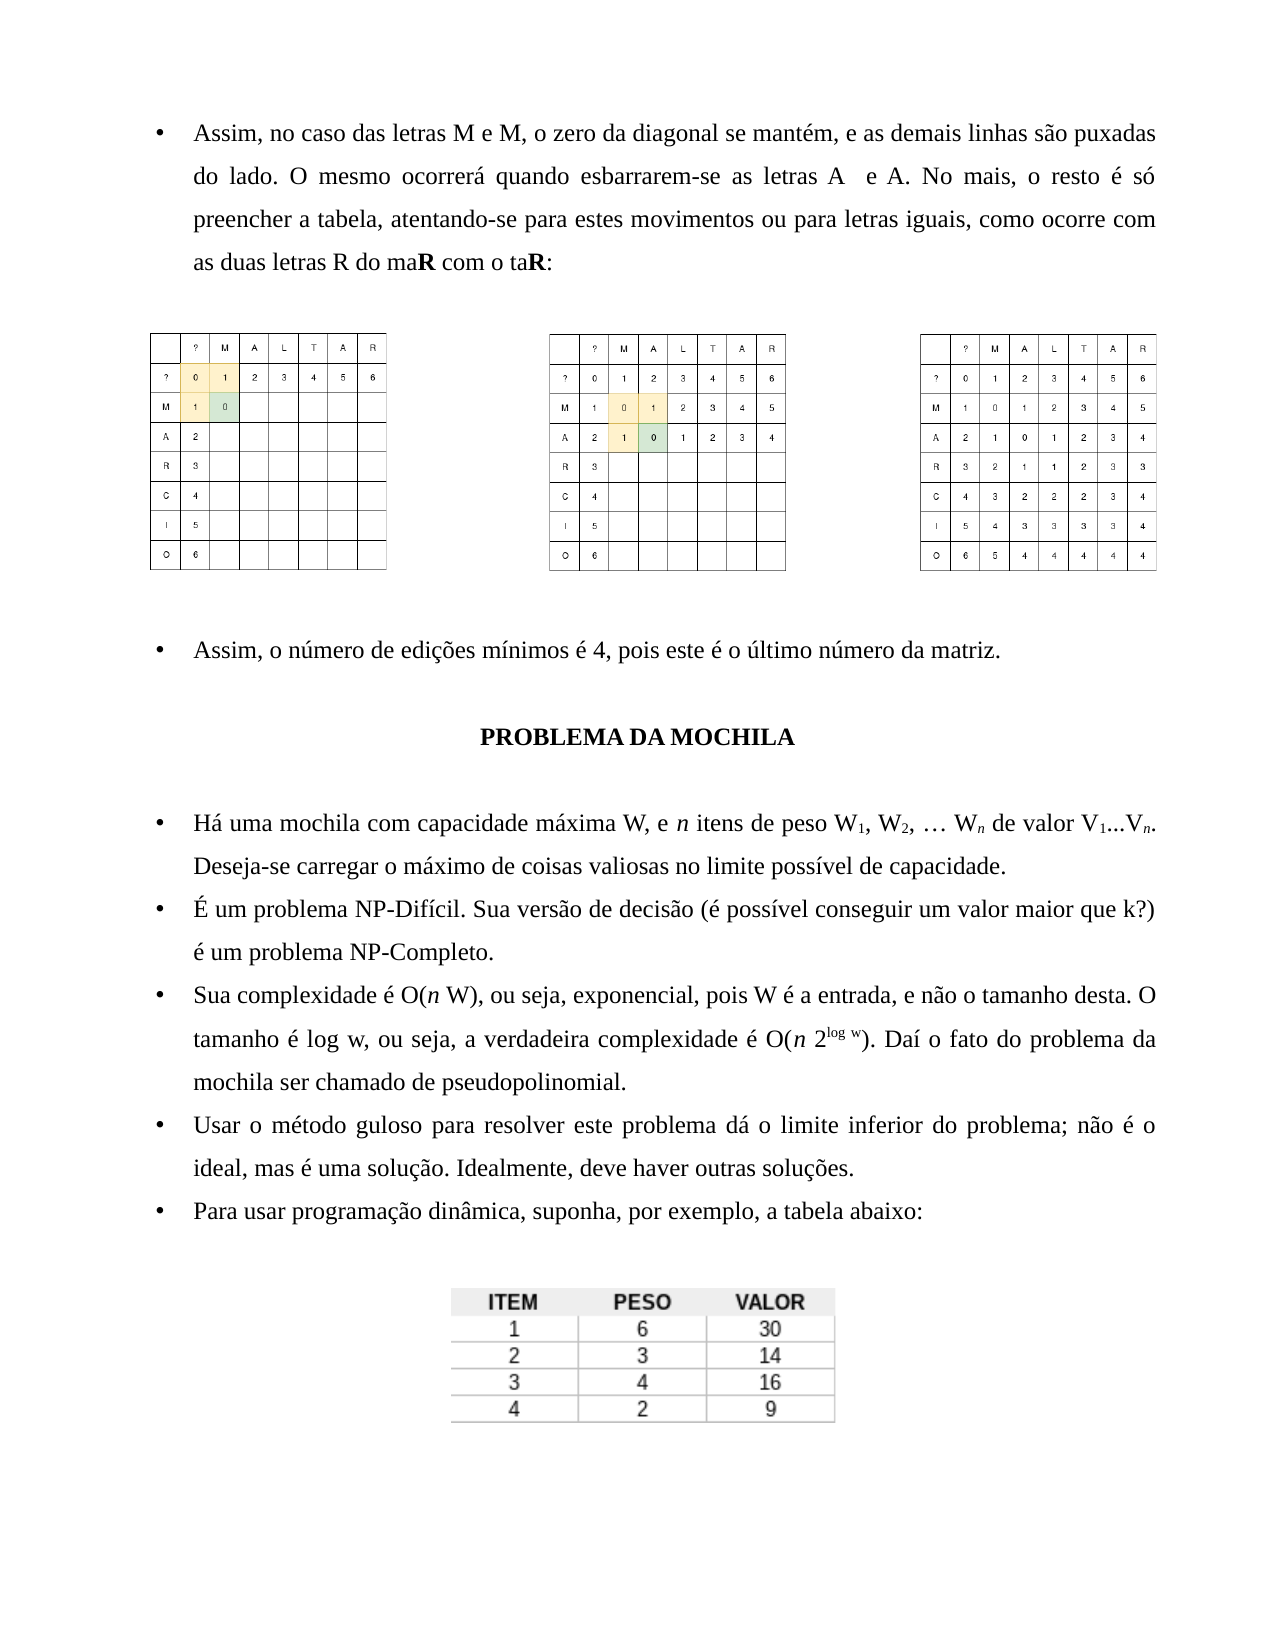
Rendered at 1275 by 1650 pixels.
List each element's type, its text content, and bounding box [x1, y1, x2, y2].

list Sua complexidade é O(n W), ou seja, exponencial, pois W é a entrada, e não o tamanho desta. O tamanho é log w, ou seja, a verdadeira complexidade é O(n 2log w). Daí o fato do problema da mochila ser chamado de pseudopolinomial. [156, 981, 1157, 1096]
list Há uma mochila com capacidade máxima W, e n itens de peso W1, W2, … Wn de valor V1...Vn. Deseja-se carregar o máximo de coisas valiosas no limite possível de capacidade. [156, 808, 1157, 880]
list Assim, o número de edições mínimos é 4, pois este é o último número da matriz. [156, 636, 1157, 664]
picture [920, 334, 1157, 571]
text PROBLEMA DA MOCHILA [118, 722, 1157, 751]
list Usar o método guloso para resolver este problema dá o limite inferior do problema; não é o ideal, mas é uma solução. Idealmente, deve haver outras soluções. [156, 1110, 1157, 1182]
list Para usar programação dinâmica, suponha, por exemplo, a tabela abaixo: [156, 1196, 1157, 1225]
picture [451, 1288, 836, 1423]
list É um problema NP-Difícil. Sua versão de decisão (é possível conseguir um valor maior que k?) é um problema NP-Completo. [156, 894, 1157, 966]
picture [549, 334, 786, 571]
picture [150, 333, 387, 570]
list Assim, no caso das letras M e M, o zero da diagonal se mantém, e as demais linhas são puxadas do lado. O mesmo ocorrerá quando esbarrarem-se as letras A e A. No mais, o resto é só preencher a tabela, atentando-se para estes movimentos ou para letras iguais, como ocorre com as duas letras R do maR com o taR: [156, 118, 1157, 276]
